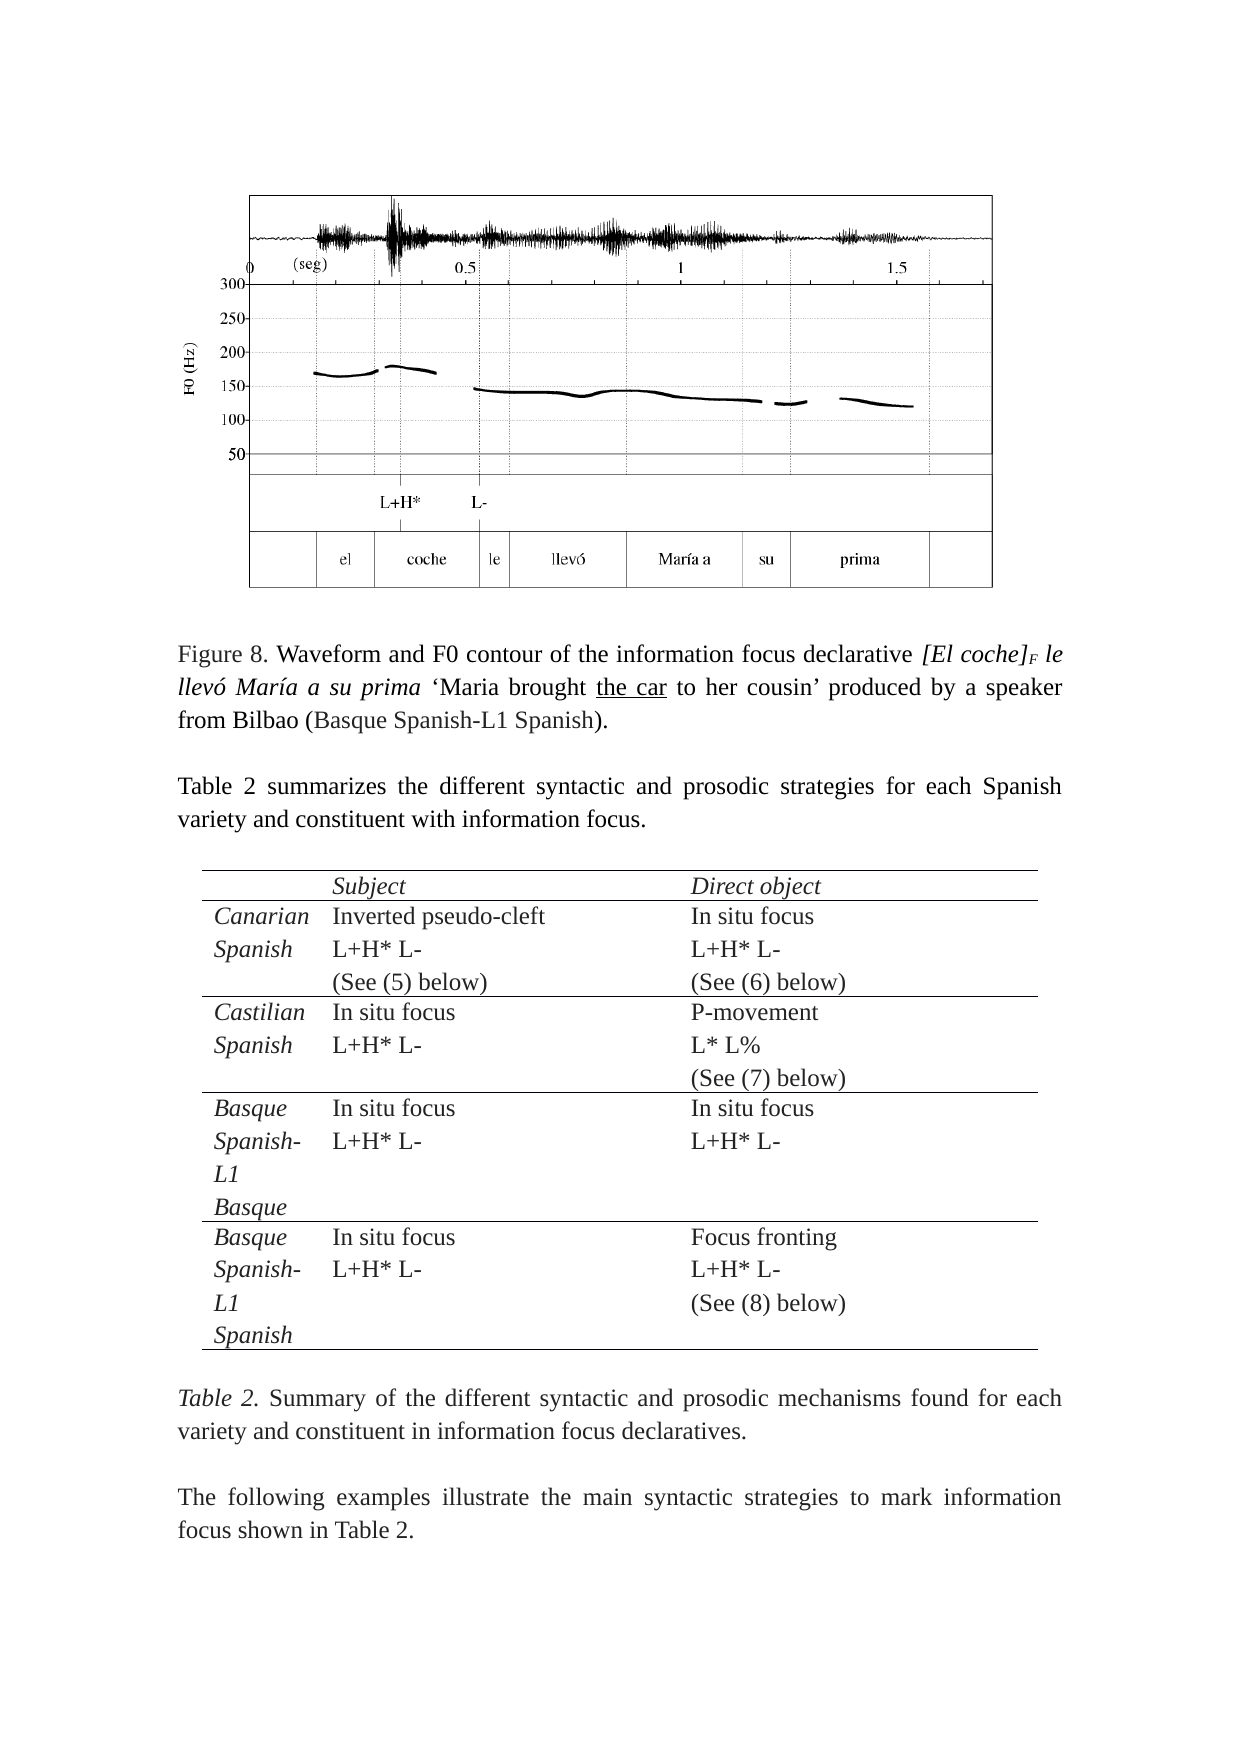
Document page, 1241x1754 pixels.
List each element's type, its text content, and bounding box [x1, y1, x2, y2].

table_cell In situ focus L+H* L- [321, 997, 679, 1092]
table_cell Basque Spanish-L1 Spanish [202, 1222, 321, 1349]
table_cell Focus fronting L+H* L- (See (8) below) [679, 1222, 1038, 1349]
table_cell In situ focus L+H* L- [679, 1093, 1038, 1221]
text Table 2 summarizes the different syntactic and prosodic strategies for each Spanish variety and constituent with information focus. [177, 771, 1063, 833]
table_header [202, 871, 321, 900]
table_cell Inverted pseudo-cleft L+H* L- (See (5) below) [321, 901, 679, 996]
table_cell In situ focus L+H* L- [321, 1093, 679, 1221]
list The following examples illustrate the main syntactic strategies to mark information focus shown in Table 2. [177, 1482, 1063, 1544]
picture [177, 147, 1063, 635]
table_cell Castilian Spanish [202, 997, 321, 1092]
table_header Subject [321, 871, 679, 900]
table_cell Canarian Spanish [202, 901, 321, 996]
table_cell In situ focus L+H* L- [321, 1222, 679, 1349]
table_cell Basque Spanish-L1 Basque [202, 1093, 321, 1221]
text Figure 8. Waveform and F0 contour of the information focus declarative [El coche]F le llevó María a su prima ‘Maria brought the car to her cousin’ produced by a speaker from Bilbao (Basque Spanish-L1 Spanish). [177, 639, 1063, 734]
table_cell In situ focus L+H* L- (See (6) below) [679, 901, 1038, 996]
table_header Direct object [679, 871, 1038, 900]
list Table 2. Summary of the different syntactic and prosodic mechanisms found for each variety and constituent in information focus declaratives. [177, 1383, 1063, 1445]
table_cell P-movement L* L% (See (7) below) [679, 997, 1038, 1092]
